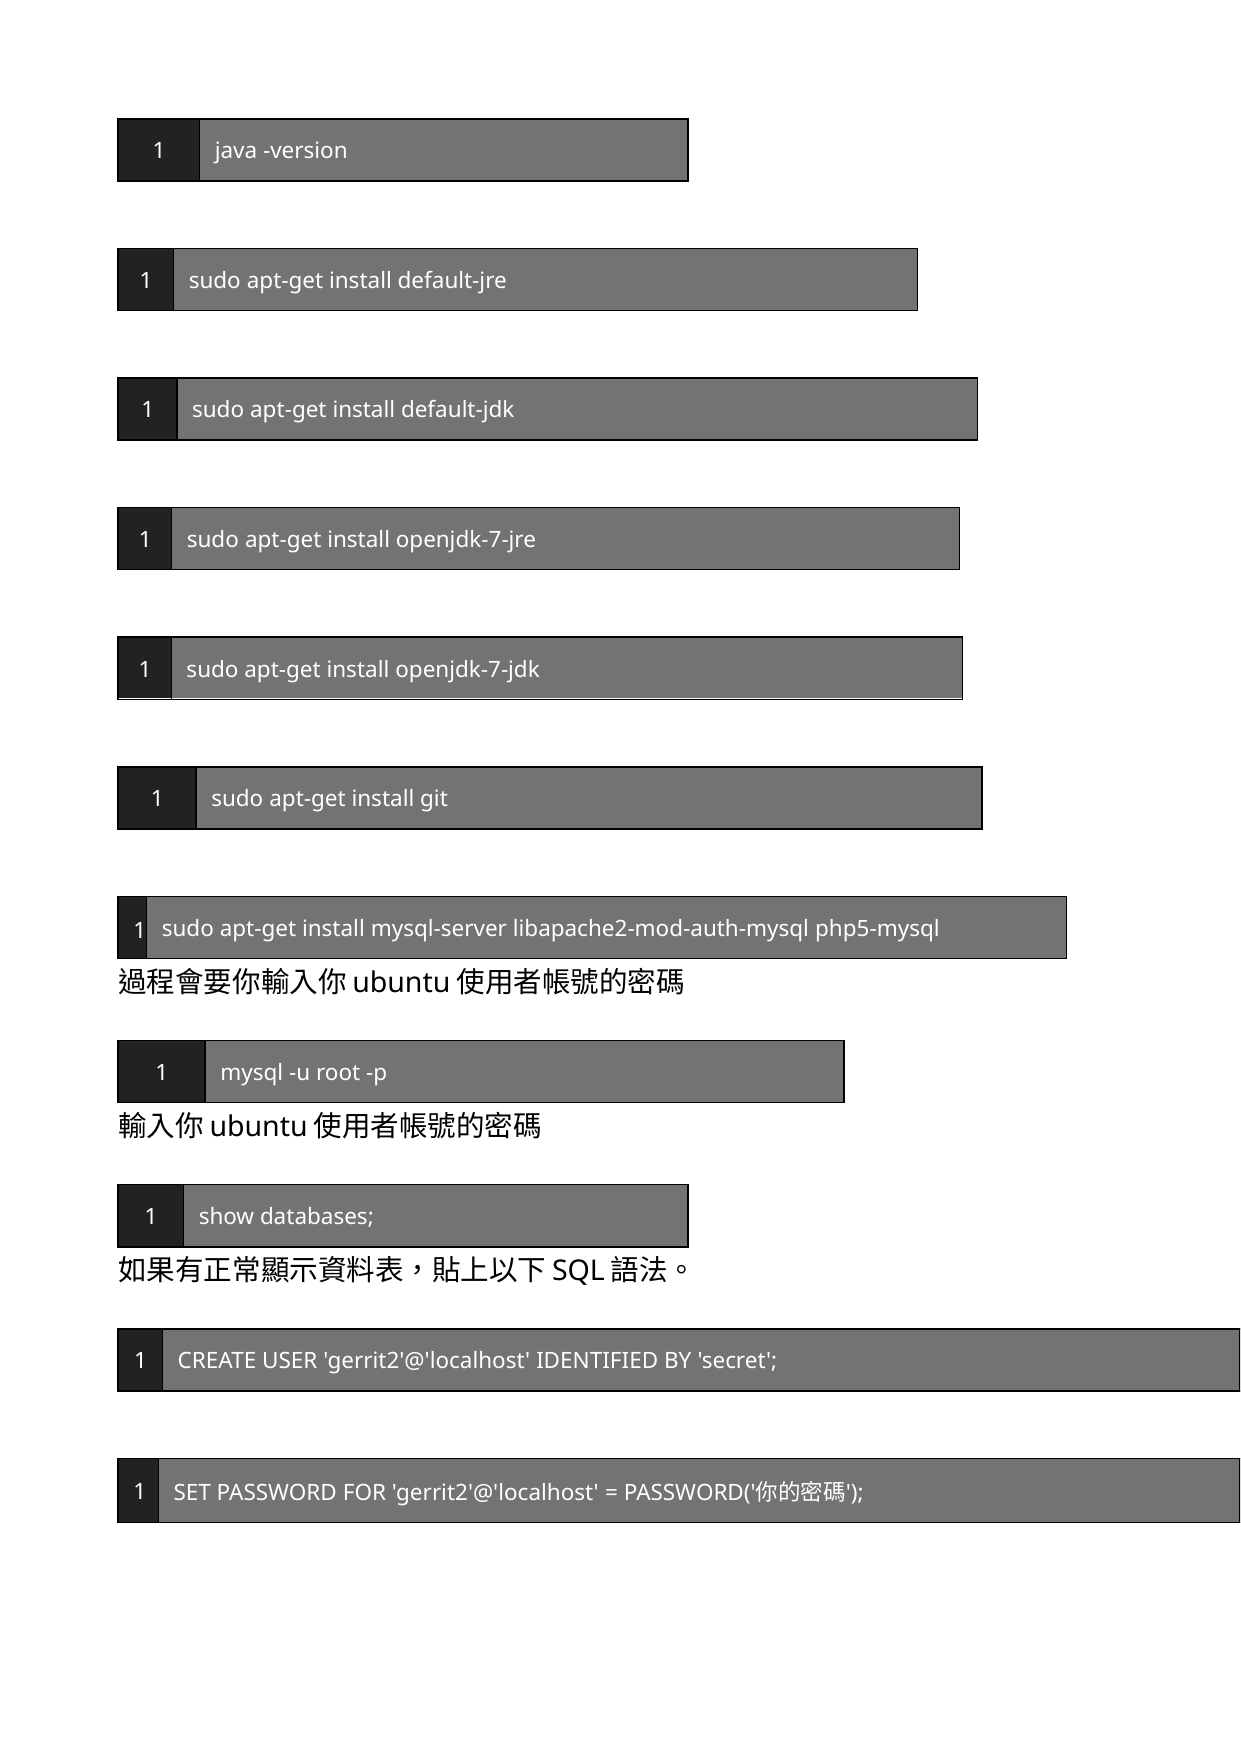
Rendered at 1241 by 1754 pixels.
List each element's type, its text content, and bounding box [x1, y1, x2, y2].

table_header 1 [119, 768, 195, 828]
table_header java -version [200, 120, 687, 180]
table_header 1 [119, 1041, 204, 1102]
table_header sudo apt-get install default-jdk [178, 379, 977, 439]
table_header show databases; [184, 1185, 687, 1246]
table_header 1 [119, 508, 171, 569]
text 如果有正常顯示資料表，貼上以下SQL語法。 [118, 1247, 1122, 1289]
table_header sudo apt-get install git [197, 768, 981, 828]
table_header 1 [119, 638, 171, 698]
text 過程會要你輸入你ubuntu使用者帳號的密碼 [118, 959, 1122, 1001]
table_header mysql -u root -p [206, 1041, 843, 1102]
table_header 1 [119, 120, 199, 180]
table_header 1 [119, 379, 176, 439]
table_header sudo apt-get install default-jre [174, 249, 917, 310]
table_header 1 [119, 1185, 183, 1246]
table_header 1 [119, 897, 146, 958]
text 輸入你ubuntu使用者帳號的密碼 [118, 1103, 1122, 1145]
table_header sudo apt-get install mysql-server libapache2-mod-auth-mysql php5-mysql [147, 897, 1066, 958]
table_header sudo apt-get install openjdk-7-jdk [172, 638, 962, 698]
table_header 1 [119, 249, 173, 310]
table_header SET PASSWORD FOR 'gerrit2'@'localhost' = PASSWORD('你的密碼'); [159, 1459, 1239, 1522]
table_header CREATE USER 'gerrit2'@'localhost' IDENTIFIED BY 'secret'; [163, 1330, 1239, 1390]
table_header 1 [119, 1459, 158, 1522]
table_header 1 [119, 1330, 162, 1390]
table_header sudo apt-get install openjdk-7-jre [172, 508, 959, 569]
